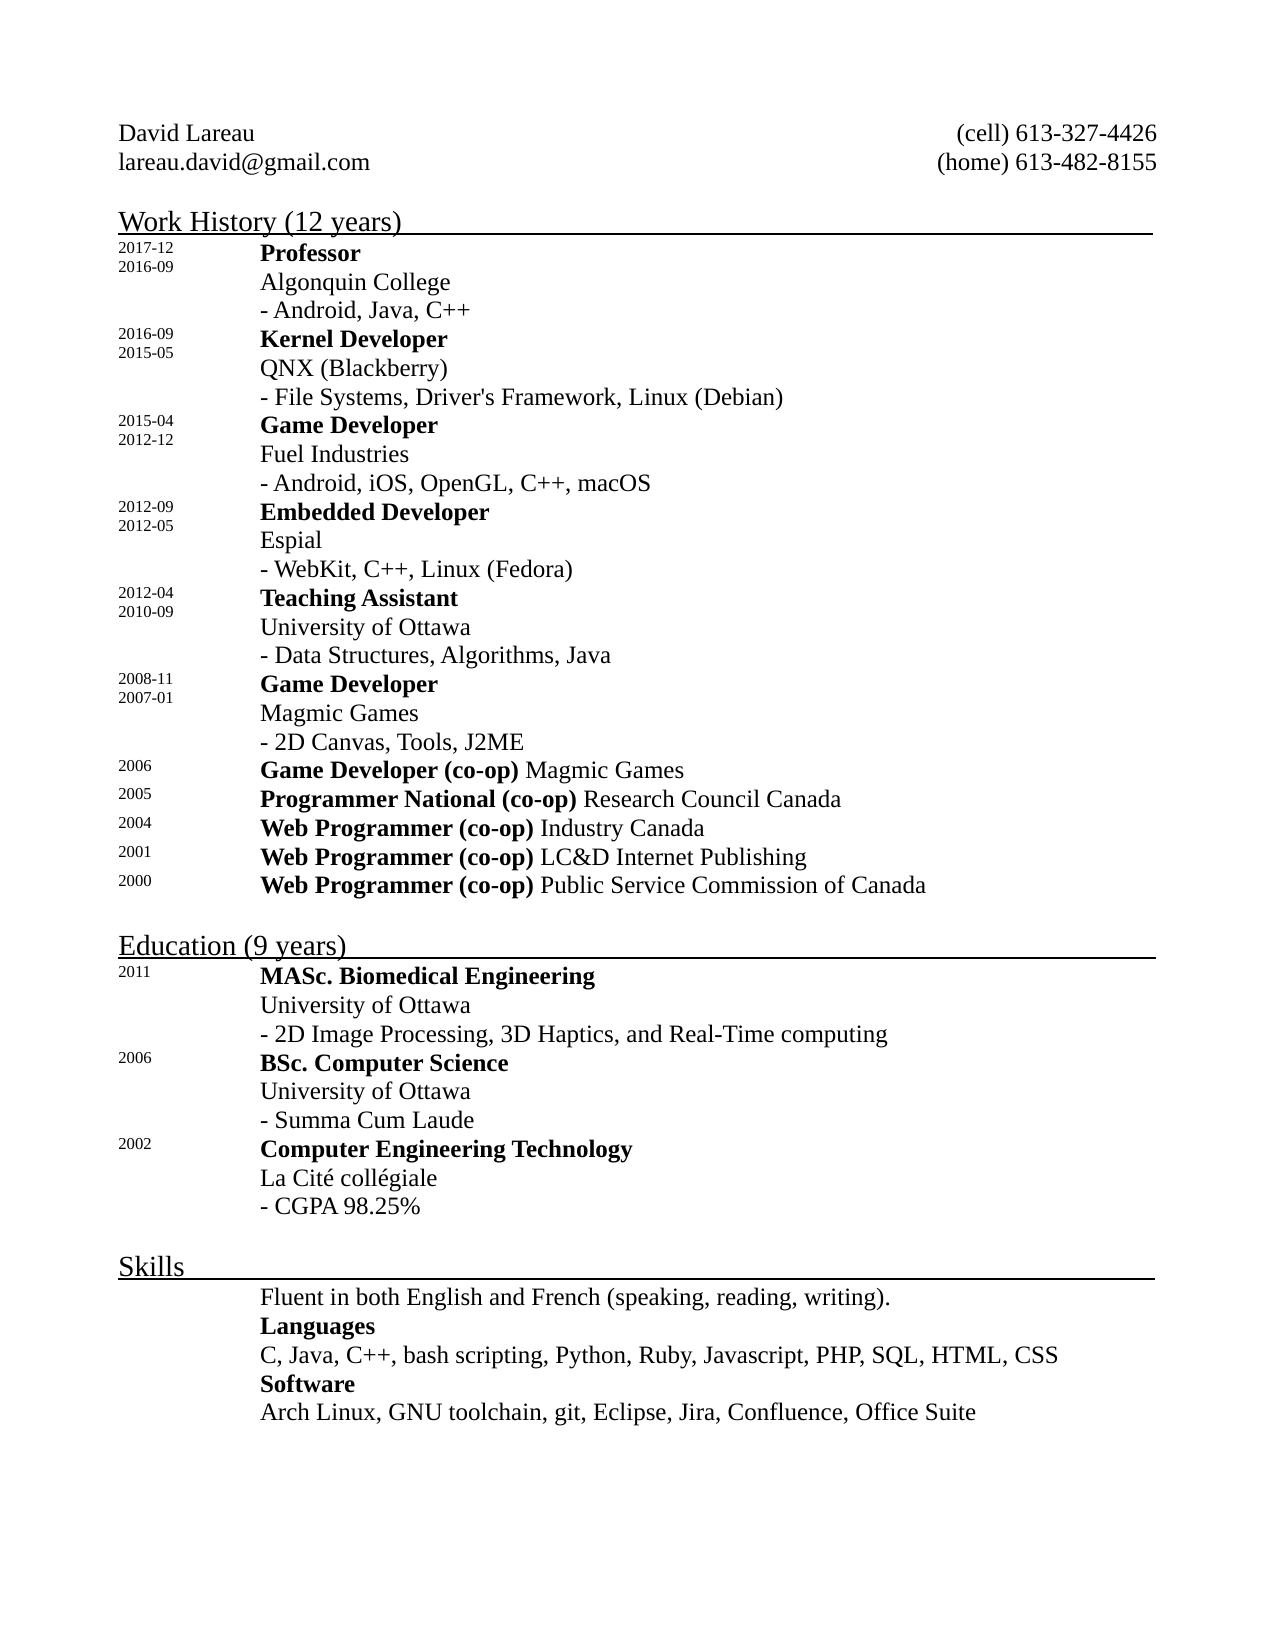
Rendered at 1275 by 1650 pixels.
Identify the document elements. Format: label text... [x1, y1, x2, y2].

table_cell 2006 [118, 1048, 260, 1134]
table_cell 2016-09 2015-05 [118, 324, 260, 410]
table_header (cell) 613-327-4426 [638, 118, 1157, 147]
table_cell Languages C, Java, C++, bash scripting, Python, Ruby, Javascript, PHP, SQL, HTML, CSS [260, 1311, 1157, 1369]
table_cell Web Programmer (co-op) LC&D Internet Publishing [260, 842, 1157, 870]
table_cell 2002 [118, 1134, 260, 1220]
table_cell 2012-04 2010-09 [118, 583, 260, 669]
table_cell Game Developer Magmic Games - 2D Canvas, Tools, J2ME [260, 669, 1157, 755]
table_cell 2012-09 2012-05 [118, 497, 260, 583]
table_cell 2000 [118, 870, 260, 899]
table_cell lareau.david@gmail.com [118, 147, 637, 176]
table_header 2017-12 2016-09 [118, 238, 260, 324]
table_cell 2004 [118, 813, 260, 842]
table_cell Game Developer Fuel Industries - Android, iOS, OpenGL, C++, macOS [260, 410, 1157, 497]
table_cell Programmer National (co-op) Research Council Canada [260, 784, 1157, 813]
table_cell (home) 613-482-8155 [638, 147, 1157, 176]
table_cell 2008-11 2007-01 [118, 669, 260, 755]
table_header 2011 [118, 961, 260, 1048]
table_cell Teaching Assistant University of Ottawa - Data Structures, Algorithms, Java [260, 583, 1157, 669]
table_cell 2005 [118, 784, 260, 813]
table_cell BSc. Computer Science University of Ottawa - Summa Cum Laude [260, 1048, 1157, 1134]
table_cell 2015-04 2012-12 [118, 410, 260, 497]
text Education (9 years) [118, 928, 1157, 961]
table_cell Web Programmer (co-op) Public Service Commission of Canada [260, 870, 1157, 899]
table_header MASc. Biomedical Engineering University of Ottawa - 2D Image Processing, 3D Haptics, and Real-Time computing [260, 961, 1157, 1048]
table_cell [118, 1311, 260, 1369]
table_cell Software Arch Linux, GNU toolchain, git, Eclipse, Jira, Confluence, Office Suite [260, 1369, 1157, 1426]
table_cell [118, 1369, 260, 1426]
table_cell Game Developer (co-op) Magmic Games [260, 755, 1157, 784]
text Work History (12 years) [118, 204, 1157, 238]
table_cell 2001 [118, 842, 260, 870]
table_header Fluent in both English and French (speaking, reading, writing). [260, 1283, 1157, 1311]
table_header Professor Algonquin College - Android, Java, C++ [260, 238, 1157, 324]
table_header David Lareau [118, 118, 637, 147]
table_header [118, 1283, 260, 1311]
table_cell 2006 [118, 755, 260, 784]
table_cell Web Programmer (co-op) Industry Canada [260, 813, 1157, 842]
table_cell Computer Engineering Technology La Cité collégiale - CGPA 98.25% [260, 1134, 1157, 1220]
text Skills [118, 1249, 1157, 1282]
table_cell Embedded Developer Espial - WebKit, C++, Linux (Fedora) [260, 497, 1157, 583]
table_cell Kernel Developer QNX (Blackberry) - File Systems, Driver's Framework, Linux (Debian) [260, 324, 1157, 410]
